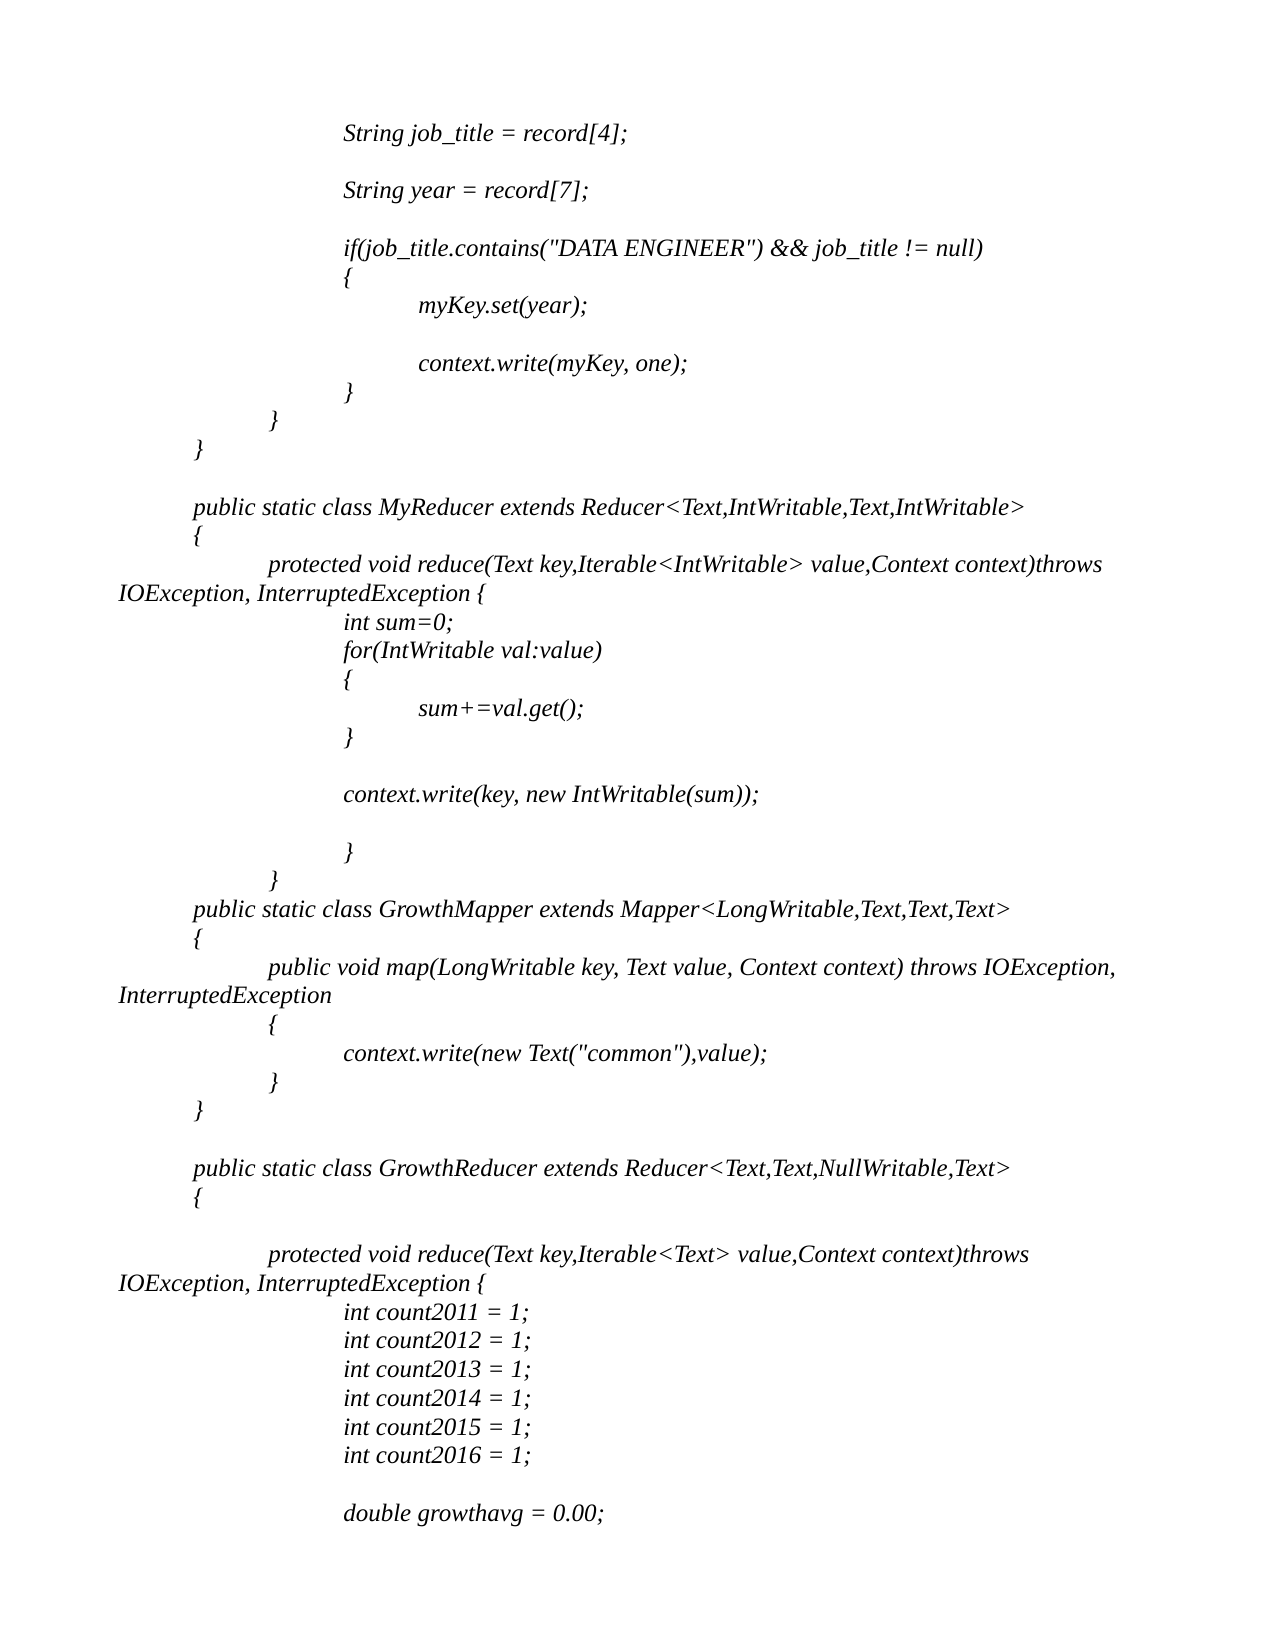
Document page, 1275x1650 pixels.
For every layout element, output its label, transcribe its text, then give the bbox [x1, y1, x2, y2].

text public static class MyReducer extends Reducer<Text,IntWritable,Text,IntWritable> [118, 492, 1157, 521]
text public static class GrowthMapper extends Mapper<LongWritable,Text,Text,Text> [118, 894, 1157, 923]
text { [118, 664, 1157, 693]
text public void map(LongWritable key, Text value, Context context) throws IOException, InterruptedException [118, 952, 1157, 1009]
text context.write(key, new IntWritable(sum)); [118, 779, 1157, 808]
text } [118, 1096, 1157, 1124]
text sum+=val.get(); [118, 693, 1157, 722]
text int count2013 = 1; [118, 1354, 1157, 1383]
text myKey.set(year); [118, 291, 1157, 319]
text } [118, 434, 1157, 463]
text String year = record[7]; [118, 176, 1157, 204]
text { [118, 521, 1157, 549]
text } [118, 837, 1157, 866]
text public static class GrowthReducer extends Reducer<Text,Text,NullWritable,Text> [118, 1153, 1157, 1182]
text int count2015 = 1; [118, 1412, 1157, 1441]
text context.write(new Text("common"),value); [118, 1038, 1157, 1067]
text } [118, 866, 1157, 894]
text if(job_title.contains("DATA ENGINEER") && job_title != null) [118, 233, 1157, 262]
text for(IntWritable val:value) [118, 636, 1157, 664]
text protected void reduce(Text key,Iterable<Text> value,Context context)throws IOException, InterruptedException { [118, 1239, 1157, 1297]
text { [118, 923, 1157, 952]
text int sum=0; [118, 607, 1157, 636]
text double growthavg = 0.00; [118, 1498, 1157, 1527]
text context.write(myKey, one); [118, 348, 1157, 377]
text int count2016 = 1; [118, 1441, 1157, 1469]
text { [118, 1009, 1157, 1038]
text int count2014 = 1; [118, 1383, 1157, 1412]
text { [118, 1182, 1157, 1211]
text int count2012 = 1; [118, 1326, 1157, 1354]
text } [118, 1067, 1157, 1096]
text } [118, 406, 1157, 434]
text String job_title = record[4]; [118, 118, 1157, 147]
text } [118, 377, 1157, 406]
text protected void reduce(Text key,Iterable<IntWritable> value,Context context)throws IOException, InterruptedException { [118, 549, 1157, 607]
text } [118, 722, 1157, 751]
text int count2011 = 1; [118, 1297, 1157, 1326]
text { [118, 262, 1157, 291]
